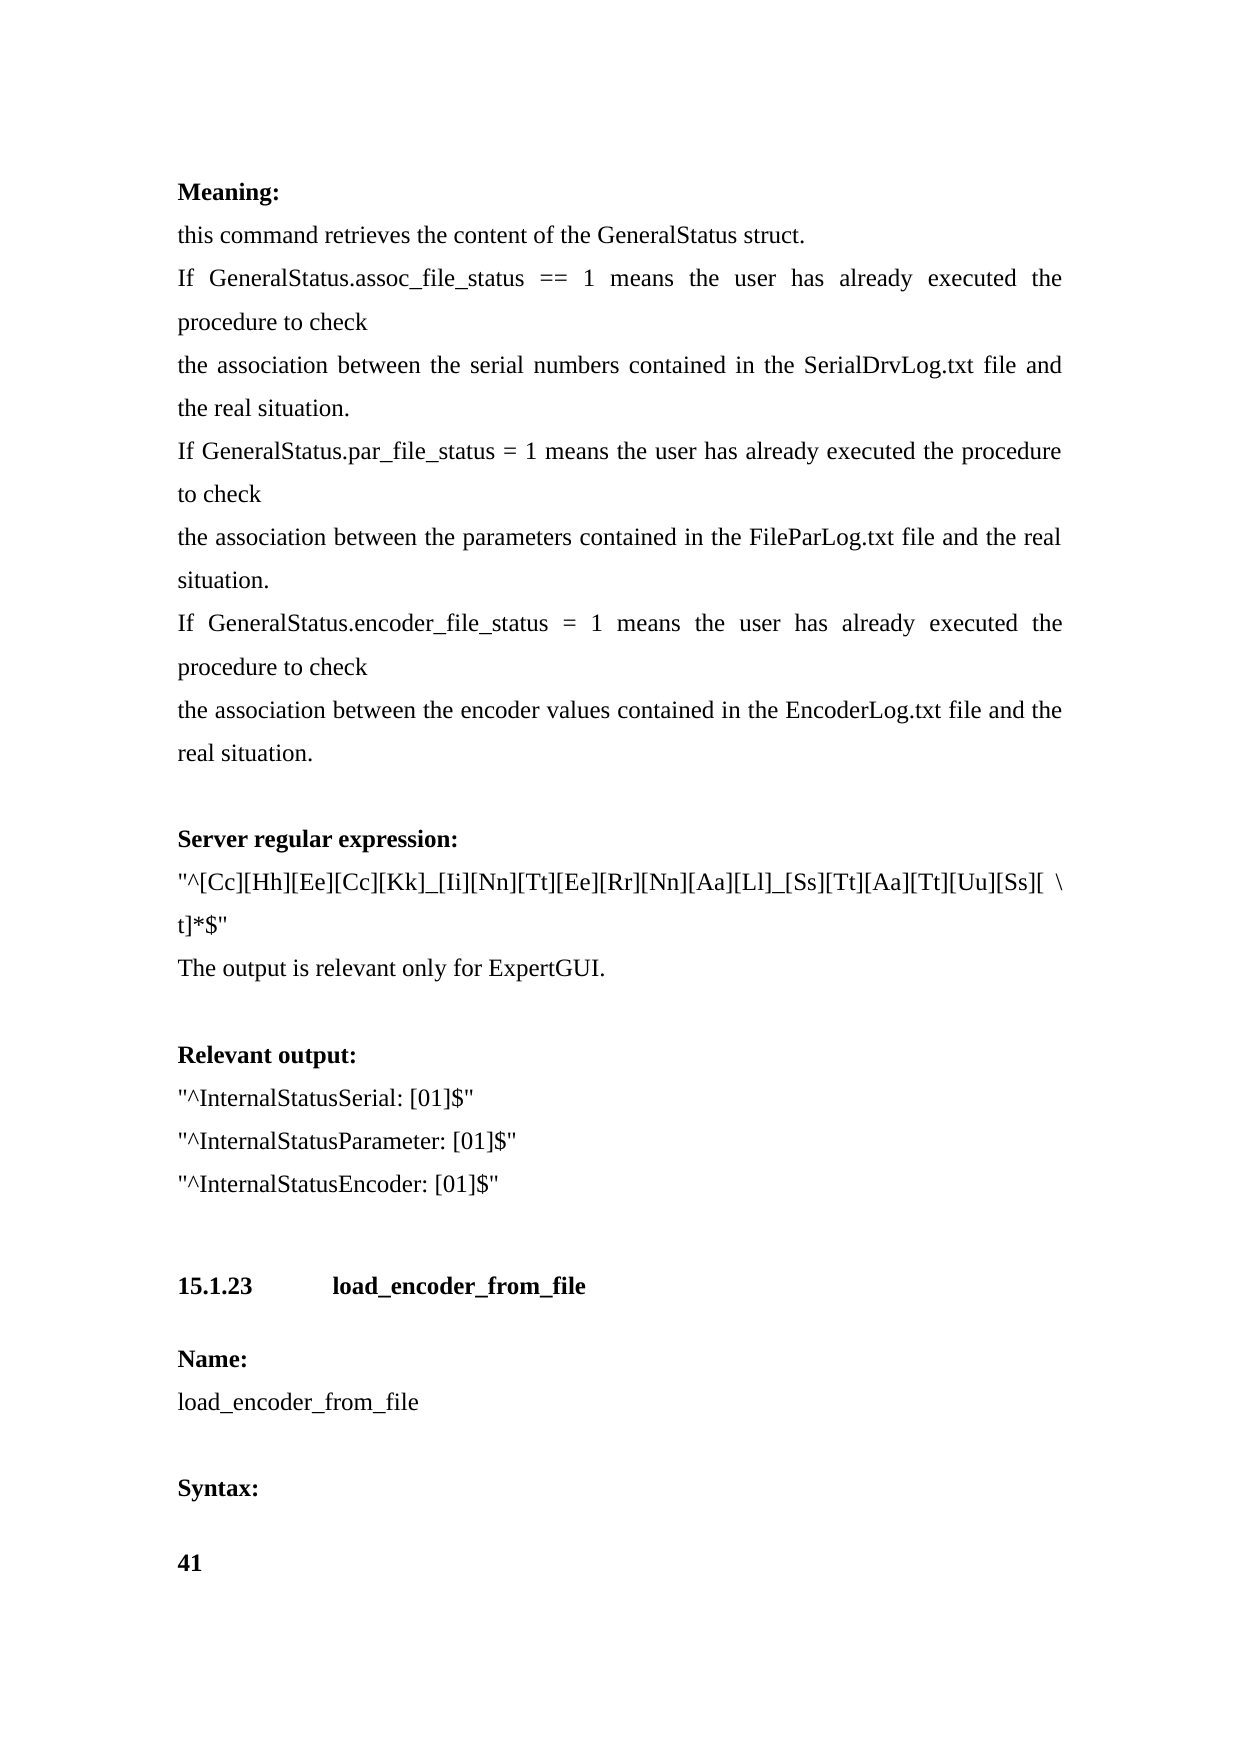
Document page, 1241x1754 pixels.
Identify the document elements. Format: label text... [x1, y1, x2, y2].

subtitle load_encoder_from_file [177, 1271, 1063, 1300]
text If GeneralStatus.encoder_file_status = 1 means the user has already executed the procedure to check [177, 608, 1063, 680]
text If GeneralStatus.par_file_status = 1 means the user has already executed the procedure to check [177, 436, 1063, 508]
text Name: [177, 1344, 1063, 1373]
text Meaning: [177, 177, 1063, 206]
text this command retrieves the content of the GeneralStatus struct. [177, 220, 1063, 249]
text the association between the serial numbers contained in the SerialDrvLog.txt file and the real situation. [177, 350, 1063, 422]
text Syntax: [177, 1473, 1063, 1502]
text "^[Cc][Hh][Ee][Cc][Kk]_[Ii][Nn][Tt][Ee][Rr][Nn][Aa][Ll]_[Ss][Tt][Aa][Tt][Uu][Ss][ \t]*$" [177, 867, 1063, 939]
text the association between the parameters contained in the FileParLog.txt file and the real situation. [177, 522, 1063, 594]
text Server regular expression: [177, 824, 1063, 853]
text "^InternalStatusSerial: [01]$" [177, 1083, 1063, 1112]
text The output is relevant only for ExpertGUI. [177, 953, 1063, 982]
text "^InternalStatusEncoder: [01]$" [177, 1169, 1063, 1198]
text the association between the encoder values contained in the EncoderLog.txt file and the real situation. [177, 695, 1063, 767]
text load_encoder_from_file [177, 1387, 1063, 1416]
text Relevant output: [177, 1040, 1063, 1068]
text If GeneralStatus.assoc_file_status == 1 means the user has already executed the procedure to check [177, 263, 1063, 335]
text "^InternalStatusParameter: [01]$" [177, 1126, 1063, 1155]
